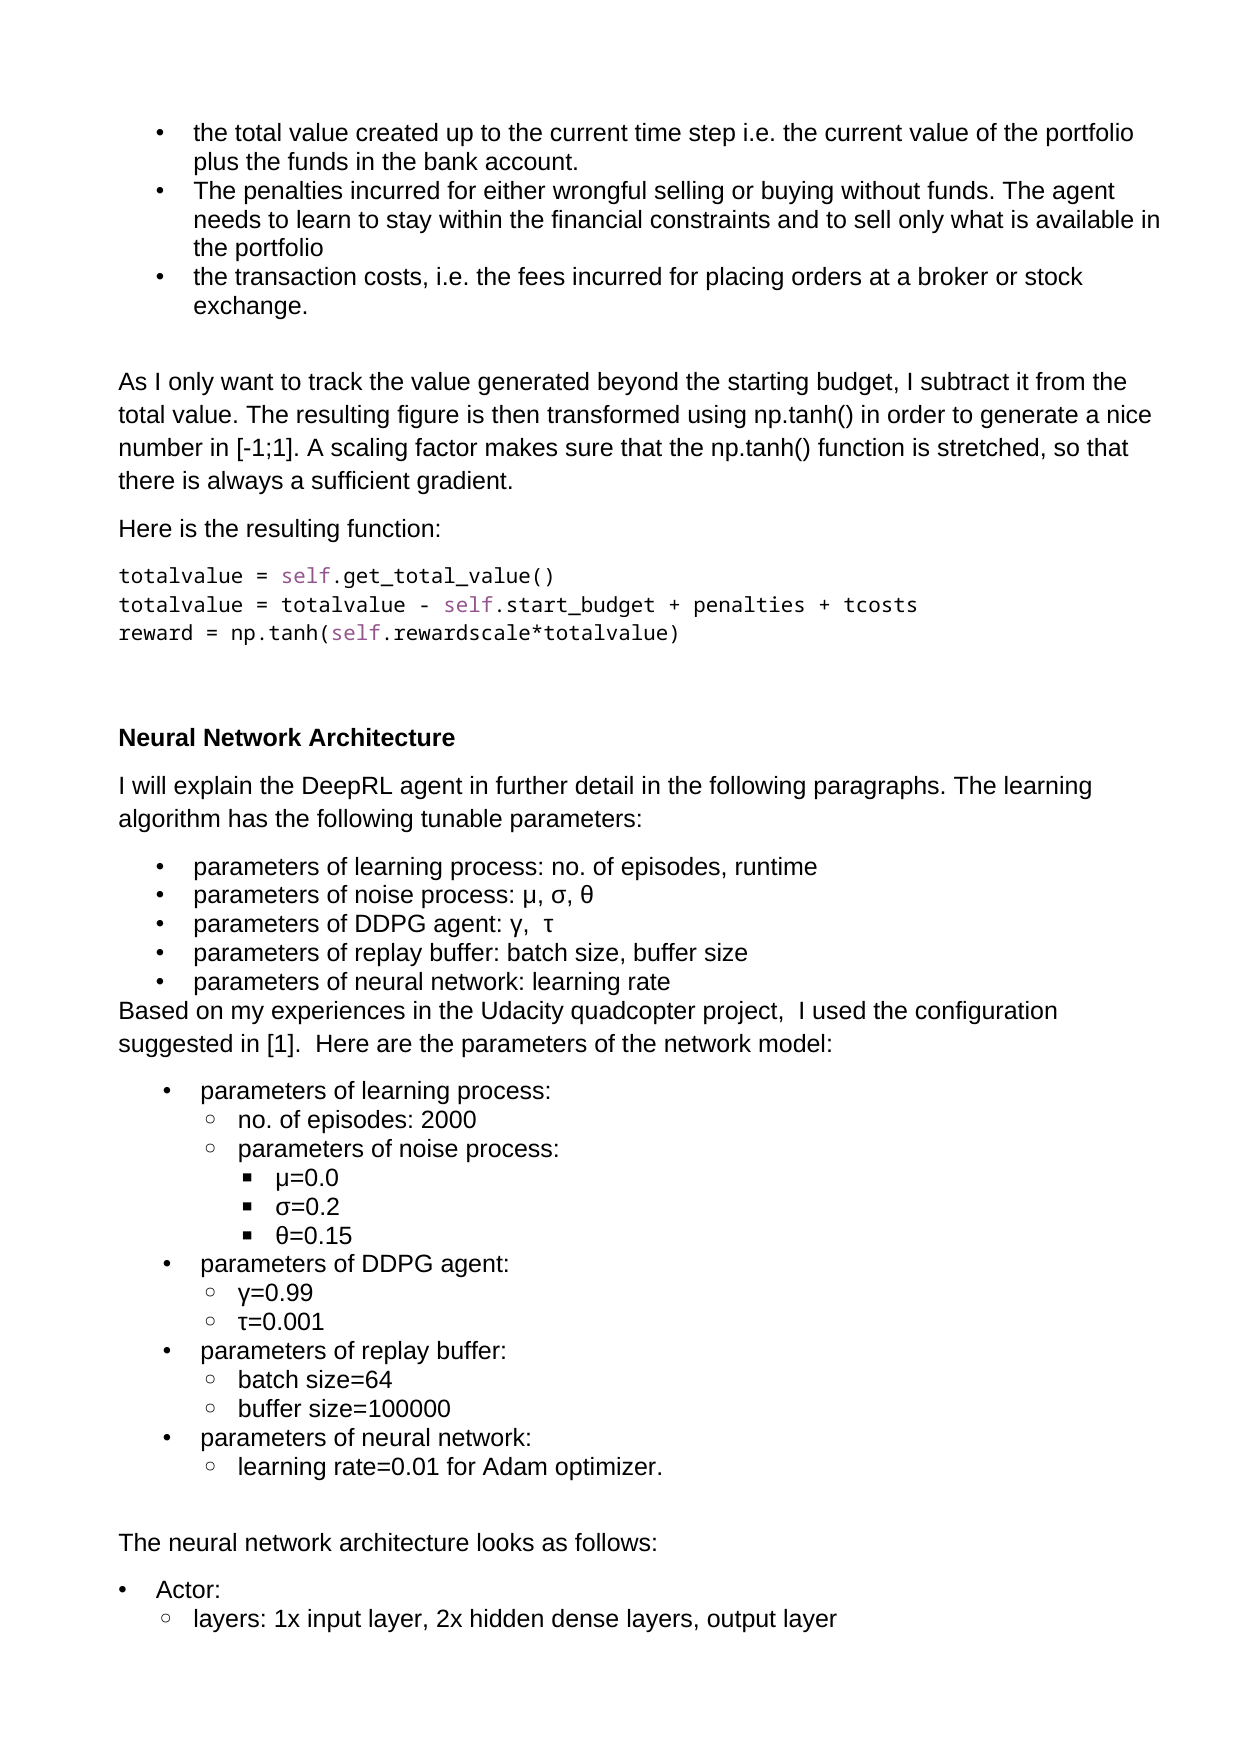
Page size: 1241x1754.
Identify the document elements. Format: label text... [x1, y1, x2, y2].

list parameters of noise process: [200, 1134, 1181, 1163]
list parameters of learning process: [163, 1076, 1181, 1105]
list μ=0.0 [238, 1163, 1181, 1192]
text Here is the resulting function: [118, 514, 1181, 543]
list the transaction costs, i.e. the fees incurred for placing orders at a broker or stock exchange. [156, 262, 1181, 320]
list parameters of replay buffer: [163, 1336, 1181, 1365]
list layers: 1x input layer, 2x hidden dense layers, output layer [156, 1604, 1181, 1633]
list parameters of neural network: [163, 1423, 1181, 1451]
text The neural network architecture looks as follows: [118, 1528, 1181, 1557]
list parameters of replay buffer: batch size, buffer size [156, 938, 1181, 967]
list parameters of learning process: no. of episodes, runtime [156, 851, 1181, 880]
list parameters of DDPG agent: γ, τ [156, 909, 1181, 938]
list τ=0.001 [200, 1307, 1181, 1336]
text Neural Network Architecture [118, 723, 1181, 752]
list the total value created up to the current time step i.e. the current value of the portfolio plus the funds in the bank account. [156, 118, 1181, 176]
list parameters of neural network: learning rate [156, 967, 1181, 996]
list parameters of noise process: μ, σ, θ [156, 880, 1181, 909]
list parameters of DDPG agent: [163, 1249, 1181, 1278]
list Actor: [118, 1576, 1181, 1604]
list σ=0.2 [238, 1192, 1181, 1221]
list buffer size=100000 [200, 1394, 1181, 1423]
list batch size=64 [200, 1365, 1181, 1394]
list γ=0.99 [200, 1278, 1181, 1307]
text I will explain the DeepRL agent in further detail in the following paragraphs. The learning algorithm has the following tunable parameters: [118, 771, 1181, 833]
list learning rate=0.01 for Adam optimizer. [200, 1451, 1181, 1480]
list The penalties incurred for either wrongful selling or buying without funds. The agent needs to learn to stay within the financial constraints and to sell only what is available in the portfolio [156, 176, 1181, 262]
text As I only want to track the value generated beyond the starting budget, I subtract it from the total value. The resulting figure is then transformed using np.tanh() in order to generate a nice number in [-1;1]. A scaling factor makes sure that the np.tanh() function is stretched, so that there is always a sufficient gradient. [118, 367, 1181, 495]
list no. of episodes: 2000 [200, 1105, 1181, 1134]
text totalvalue = self.get_total_value() totalvalue = totalvalue - self.start_budget + penalties + tcosts reward = np.tanh(self.rewardscale*totalvalue) [118, 562, 1181, 647]
text Based on my experiences in the Udacity quadcopter project, I used the configuration suggested in [1]. Here are the parameters of the network model: [118, 996, 1181, 1057]
list θ=0.15 [238, 1221, 1181, 1249]
